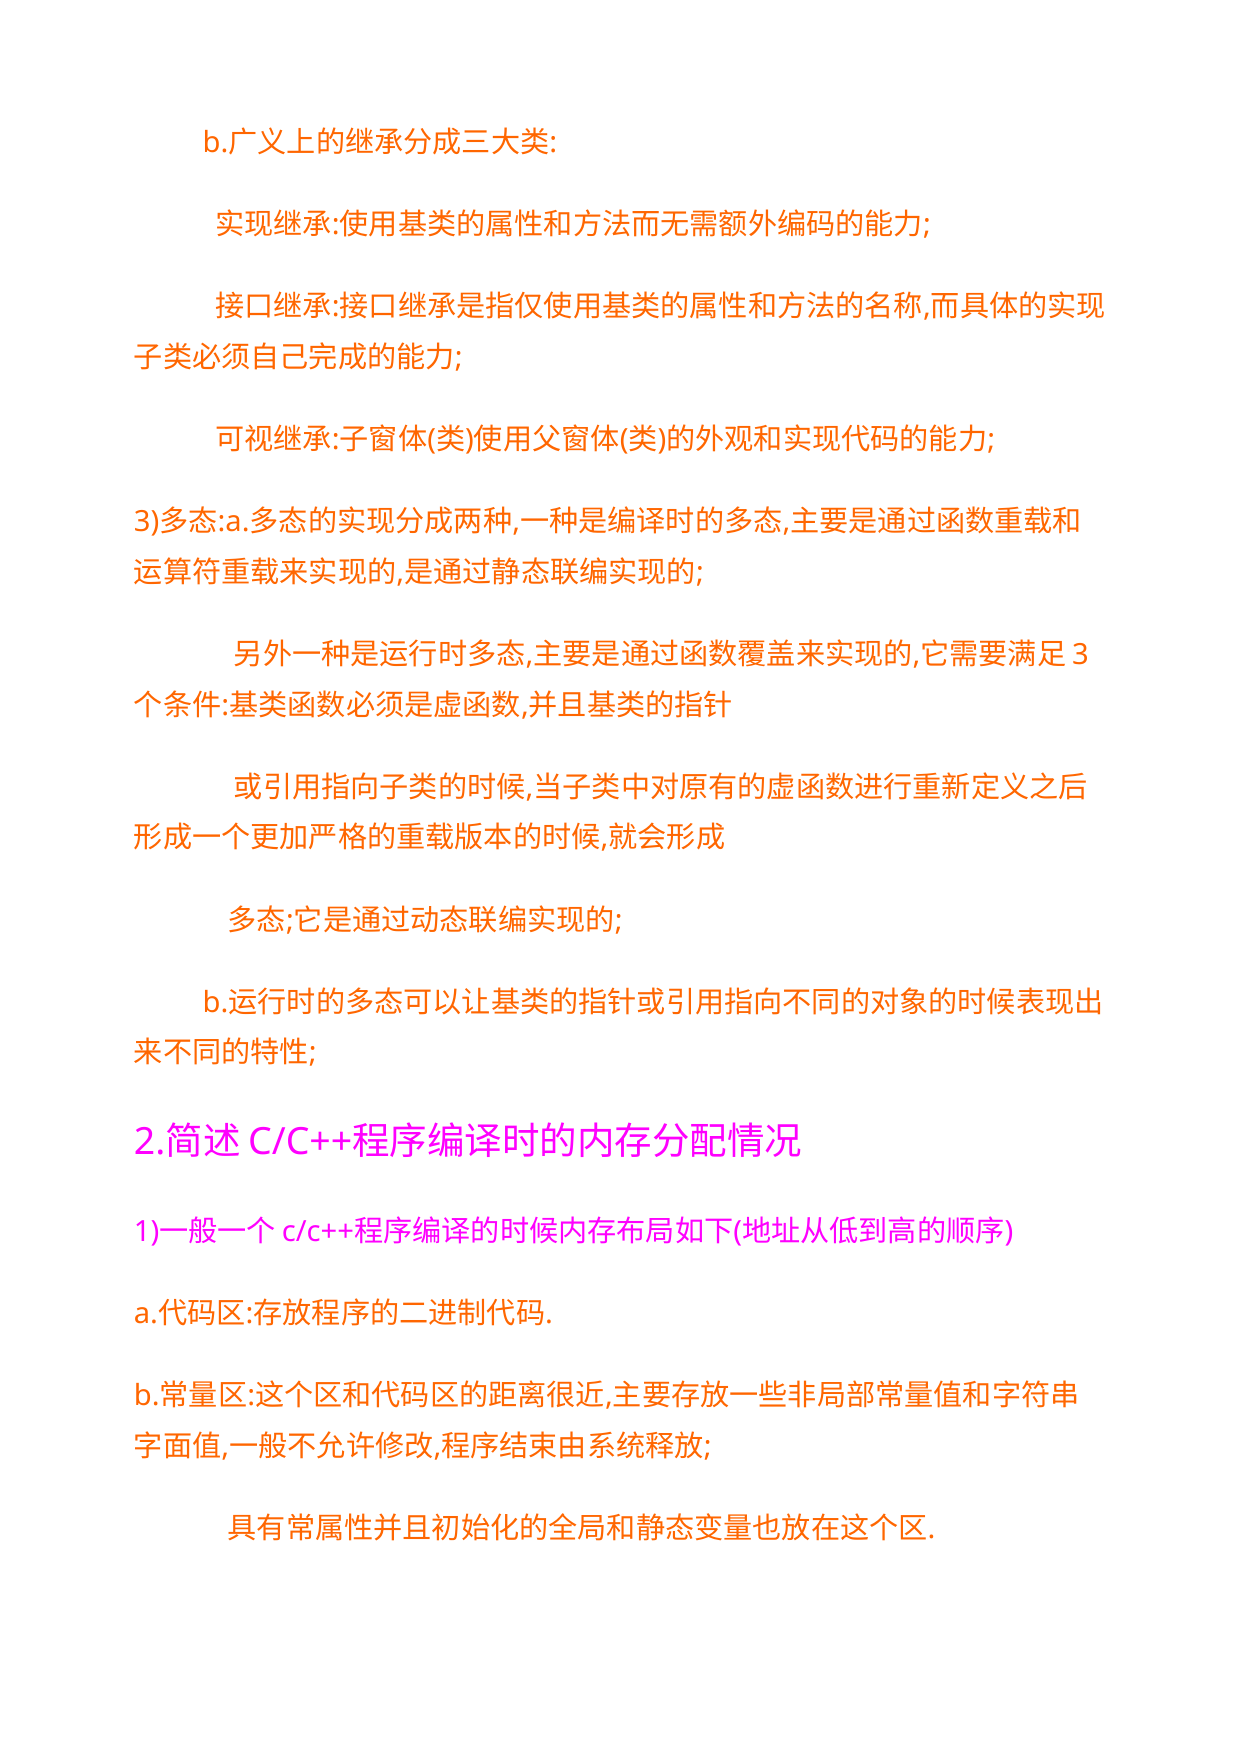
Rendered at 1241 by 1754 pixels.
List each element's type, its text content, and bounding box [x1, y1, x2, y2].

text 实现继承:使用基类的属性和方法而无需额外编码的能力; [134, 200, 1106, 243]
text 3)多态:a.多态的实现分成两种,一种是编译时的多态,主要是通过函数重载和运算符重载来实现的,是通过静态联编实现的; [134, 497, 1106, 591]
text b.广义上的继承分成三大类: [134, 118, 1106, 161]
text b.常量区:这个区和代码区的距离很近,主要存放一些非局部常量值和字符串字面值,一般不允许修改,程序结束由系统释放; [134, 1372, 1106, 1465]
text a.代码区:存放程序的二进制代码. [134, 1290, 1106, 1332]
text b.运行时的多态可以让基类的指针或引用指向不同的对象的时候表现出来不同的特性; [134, 978, 1106, 1071]
text 1)一般一个c/c++程序编译的时候内存布局如下(地址从低到高的顺序) [134, 1208, 1106, 1250]
text 另外一种是运行时多态,主要是通过函数覆盖来实现的,它需要满足3个条件:基类函数必须是虚函数,并且基类的指针 [134, 630, 1106, 723]
text 具有常属性并且初始化的全局和静态变量也放在这个区. [134, 1505, 1106, 1547]
text 多态;它是通过动态联编实现的; [134, 896, 1106, 938]
text 可视继承:子窗体(类)使用父窗体(类)的外观和实现代码的能力; [134, 415, 1106, 458]
text 接口继承:接口继承是指仅使用基类的属性和方法的名称,而具体的实现子类必须自己完成的能力; [134, 282, 1106, 376]
text 2.简述C/C++程序编译时的内存分配情况 [134, 1111, 1106, 1166]
text 或引用指向子类的时候,当子类中对原有的虚函数进行重新定义之后形成一个更加严格的重载版本的时候,就会形成 [134, 763, 1106, 856]
